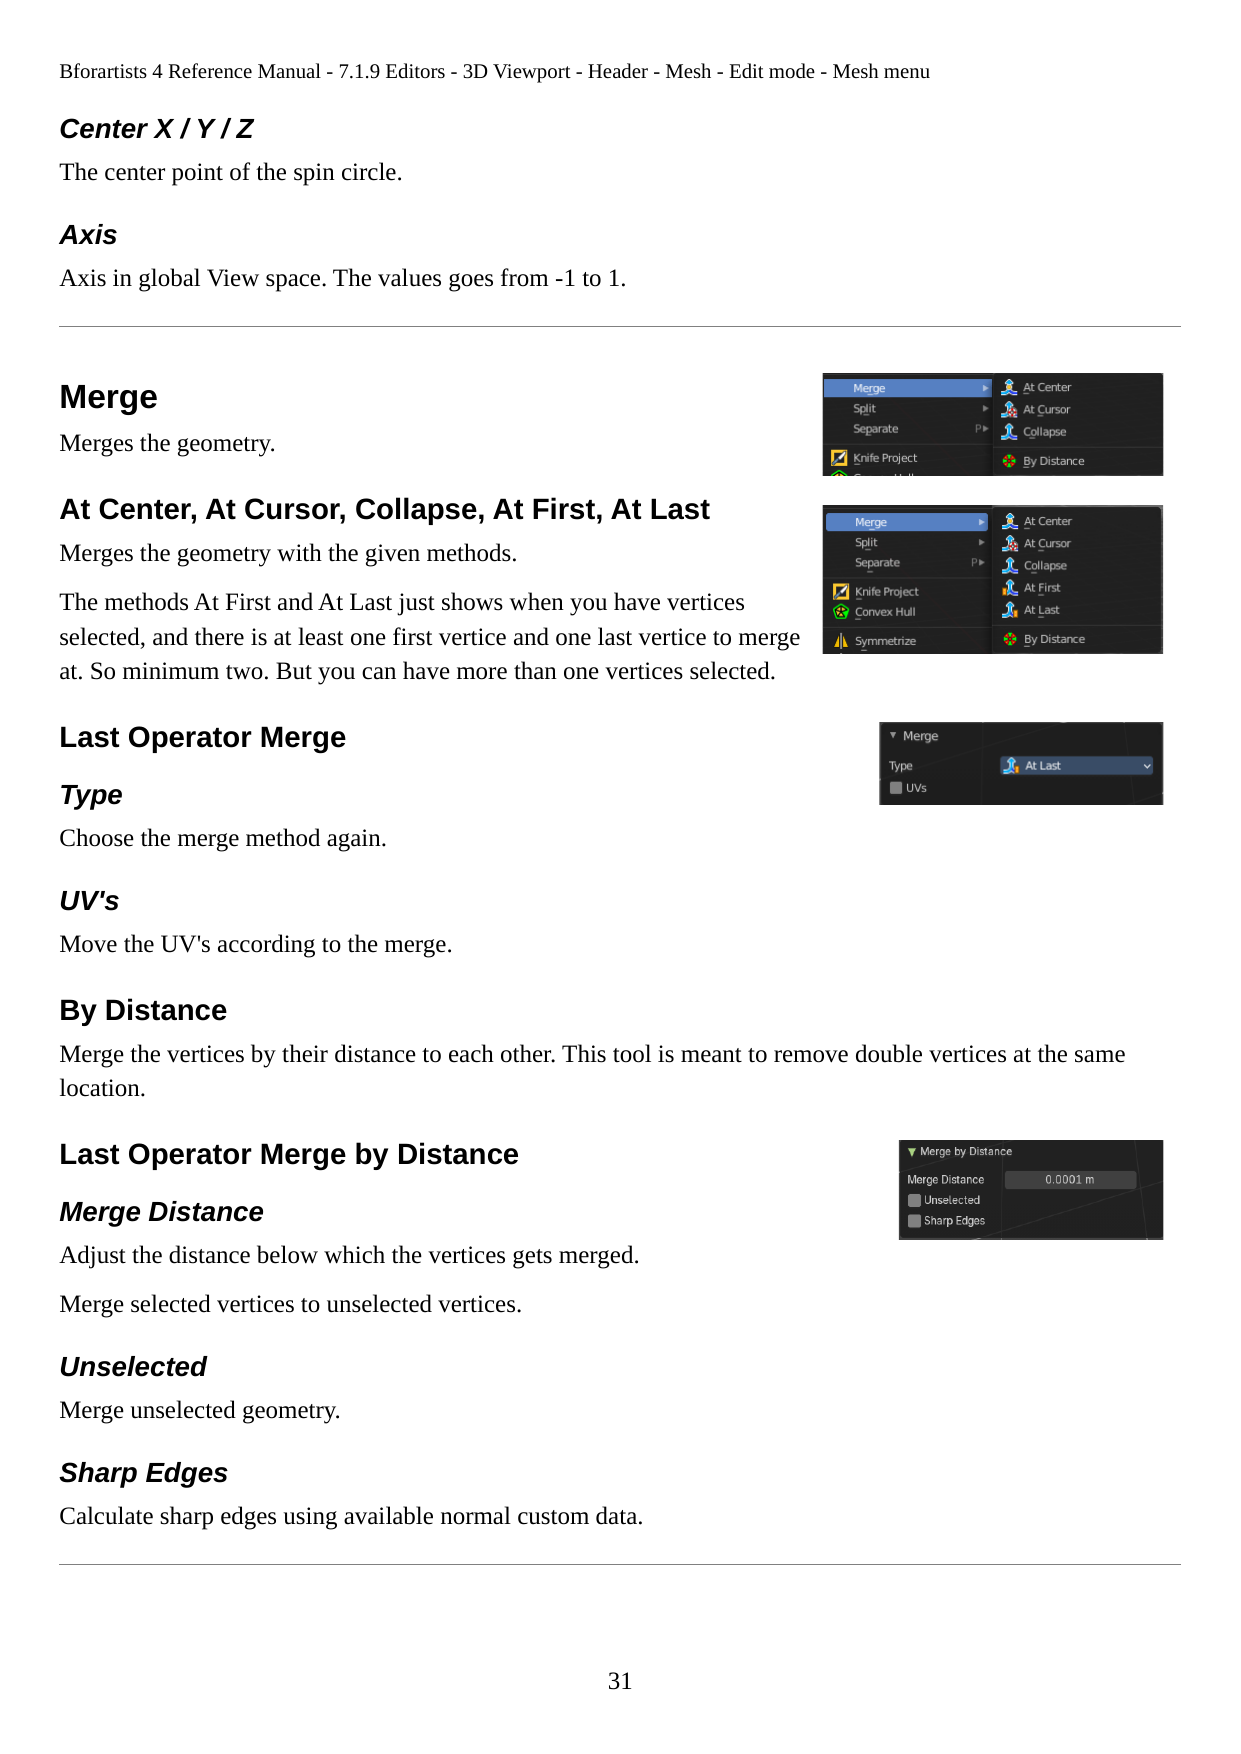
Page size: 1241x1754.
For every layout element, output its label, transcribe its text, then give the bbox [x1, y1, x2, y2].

subtitle [1164, 377, 1181, 416]
text Merge unselected geometry. [59, 1395, 1181, 1424]
text Move the UV's according to the merge. [59, 929, 1181, 957]
subtitle Unselected [59, 1351, 1181, 1382]
text Merge the vertices by their distance to each other. This tool is meant to remove double vertices at the same location. [59, 1039, 1181, 1102]
subtitle At Center, At Cursor, Collapse, At First, At Last [59, 492, 1181, 526]
subtitle Last Operator Merge by Distance [59, 1137, 1181, 1171]
picture [822, 373, 1164, 476]
text Merges the geometry. [59, 428, 822, 457]
text Merges the geometry with the given methods. [59, 538, 822, 567]
subtitle Axis [59, 218, 1181, 250]
subtitle [1164, 1196, 1181, 1227]
subtitle Merge Distance [59, 1196, 898, 1227]
subtitle Merge [59, 377, 822, 416]
subtitle Sharp Edges [59, 1456, 1181, 1488]
text Choose the merge method again. [59, 823, 1181, 852]
text Merge selected vertices to unselected vertices. [59, 1289, 1181, 1318]
text [1164, 428, 1181, 457]
text Axis in global View space. The values goes from -1 to 1. [59, 263, 1181, 292]
text The methods At First and At Last just shows when you have vertices selected, and there is at least one first vertice and one last vertice to merge at. So minimum two. But you can have more than one vertices selected. [59, 587, 1181, 685]
subtitle Type [59, 778, 1181, 810]
subtitle UV's [59, 884, 1181, 916]
text The center point of the spin circle. [59, 157, 1181, 186]
picture [898, 1140, 1164, 1240]
subtitle By Distance [59, 992, 1181, 1026]
subtitle Last Operator Merge [59, 720, 1181, 753]
picture [879, 722, 1164, 805]
picture [822, 505, 1164, 654]
text Calculate sharp edges using available normal custom data. [59, 1501, 1181, 1529]
subtitle Center X / Y / Z [59, 113, 1181, 144]
text Adjust the distance below which the vertices gets merged. [59, 1240, 1181, 1269]
